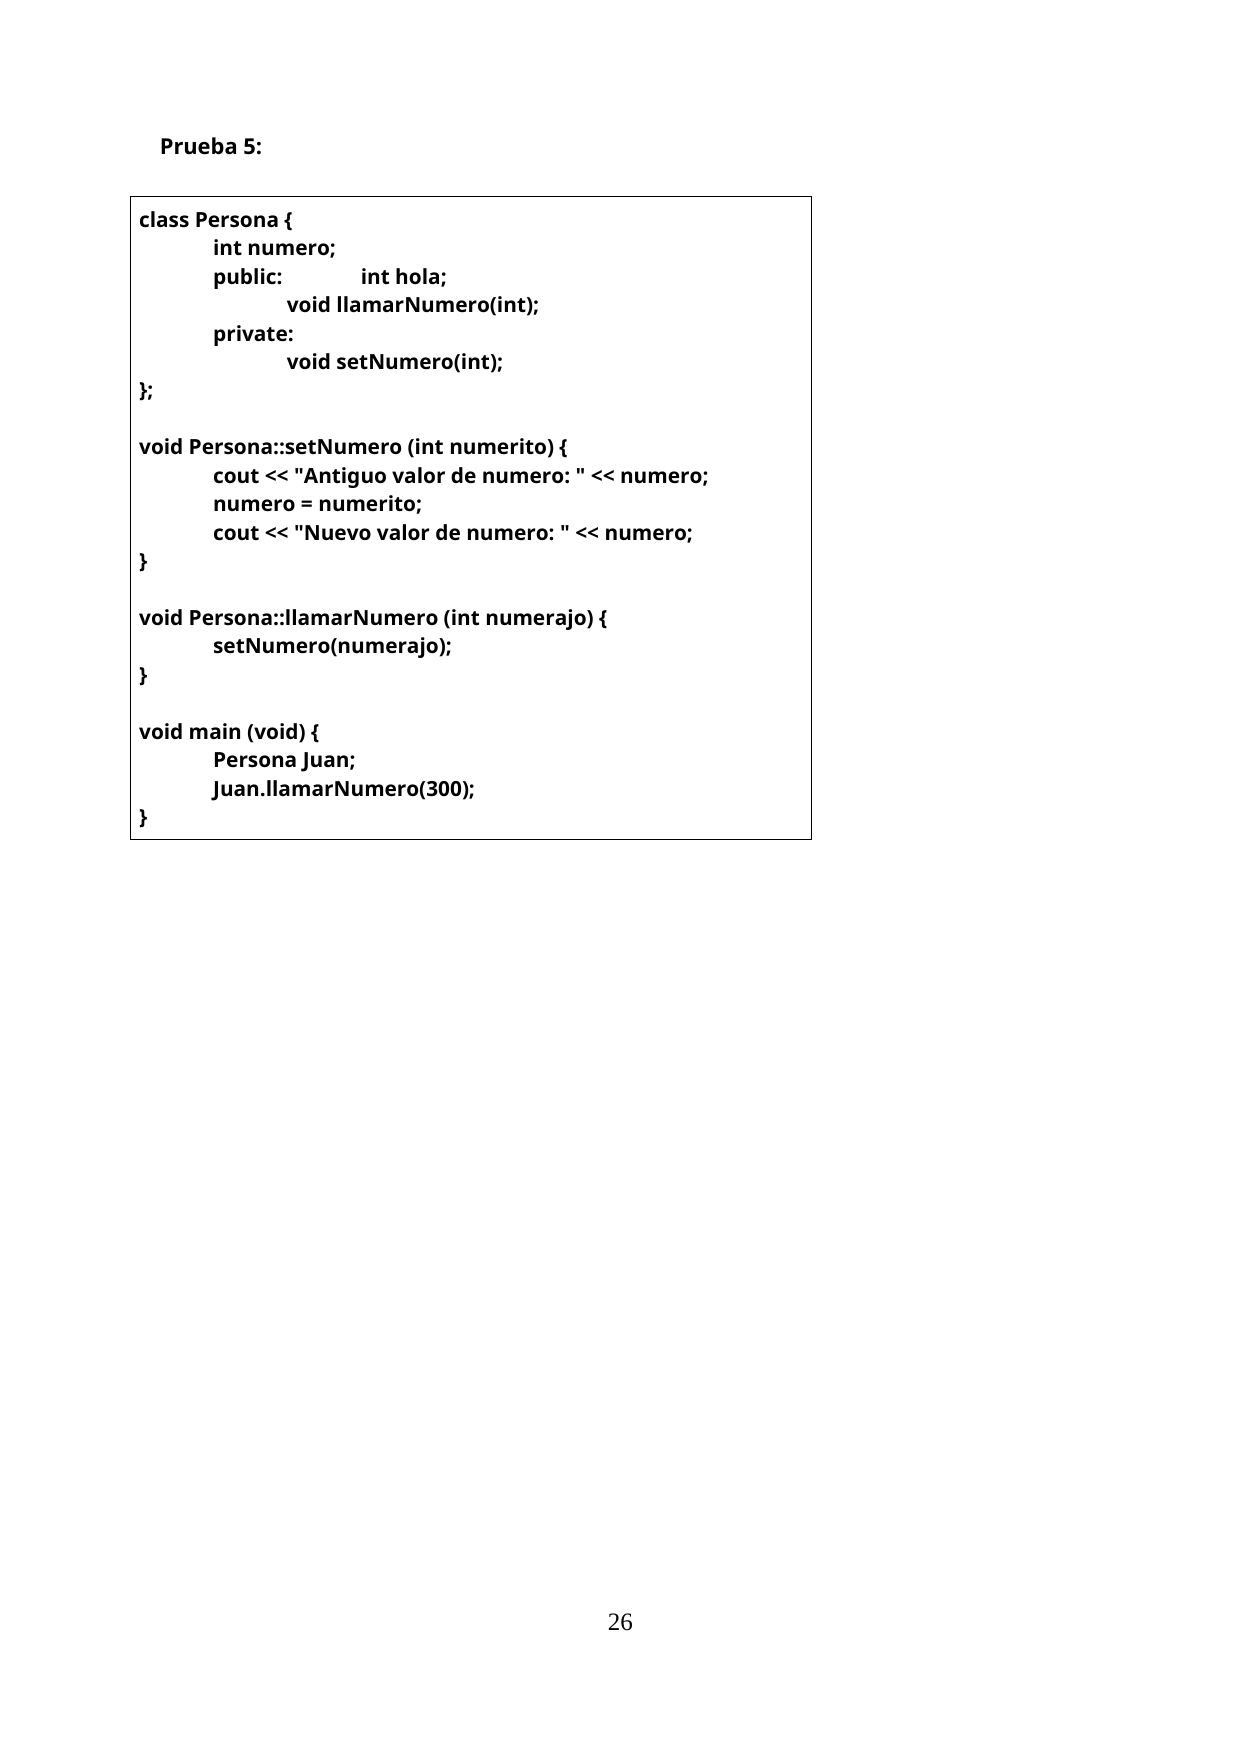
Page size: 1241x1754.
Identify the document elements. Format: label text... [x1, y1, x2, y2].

text void main (void) { [139, 717, 803, 745]
text void llamarNumero(int); [139, 290, 803, 319]
text void setNumero(int); [139, 347, 803, 376]
text public: int hola; [139, 262, 803, 290]
text Juan.llamarNumero(300); [139, 774, 803, 802]
text void Persona::llamarNumero (int numerajo) { [139, 603, 803, 631]
text numero = numerito; [139, 489, 803, 518]
text cout << "Nuevo valor de numero: " << numero; [139, 518, 803, 546]
text setNumero(numerajo); [139, 631, 803, 660]
text cout << "Antiguo valor de numero: " << numero; [139, 461, 803, 489]
text class Persona { [139, 205, 803, 233]
subtitle Prueba 5: [159, 131, 1122, 161]
text } [139, 660, 803, 688]
text void Persona::setNumero (int numerito) { [139, 432, 803, 461]
text }; [139, 376, 803, 404]
text } [139, 546, 803, 574]
text Persona Juan; [139, 745, 803, 774]
text private: [139, 319, 803, 347]
text } [139, 802, 803, 831]
text int numero; [139, 233, 803, 262]
